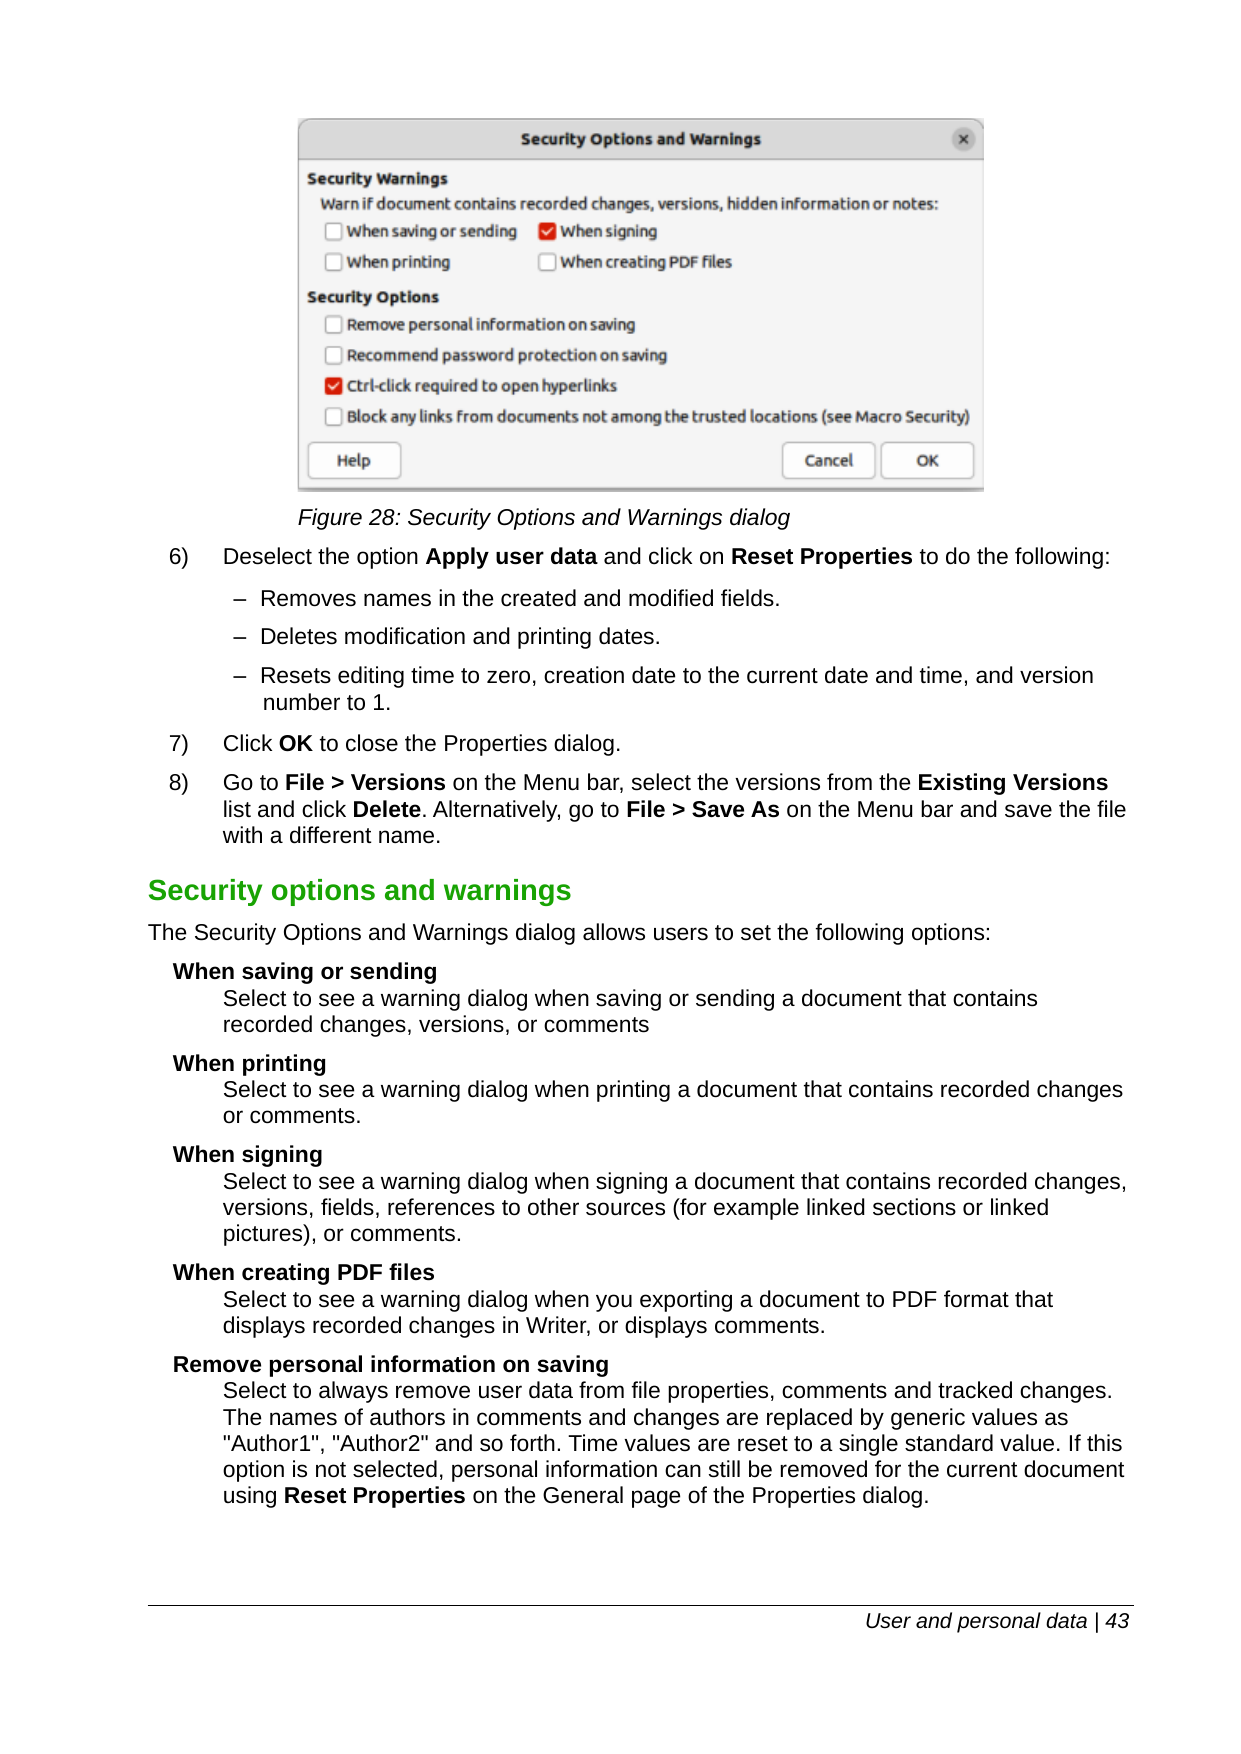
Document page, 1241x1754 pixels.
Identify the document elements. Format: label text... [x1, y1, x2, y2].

list Deselect the option Apply user data and click on Reset Properties to do the following: [189, 543, 1134, 569]
text Select to see a warning dialog when saving or sending a document that contains recorded changes, versions, or comments [223, 984, 1134, 1037]
list Resets editing time to zero, creation date to the current date and time, and version number to 1. [230, 659, 1134, 718]
text When creating PDF files [173, 1259, 1134, 1286]
list Go to File > Versions on the Menu bar, select the versions from the Existing Versions list and click Delete. Alternatively, go to File > Save As on the Menu bar and save the file with a different name. [189, 769, 1134, 848]
text When saving or sending [173, 958, 1134, 984]
text Select to always remove user data from file properties, comments and tracked changes. The names of authors in comments and changes are replaced by generic values as "Author1", "Author2" and so forth. Time values are reset to a single standard value. If this option is not selected, personal information can still be removed for the current document using Reset Properties on the General page of the Properties dialog. [223, 1377, 1134, 1509]
list Deletes modification and printing dates. [230, 620, 1134, 650]
text The Security Options and Warnings dialog allows users to set the following options: [148, 919, 1134, 946]
text When printing [173, 1050, 1134, 1076]
list Click OK to close the Properties dialog. [189, 730, 1134, 757]
text Figure 28: Security Options and Warnings dialog [298, 504, 984, 530]
text Select to see a warning dialog when signing a document that contains recorded changes, versions, fields, references to other sources (for example linked sections or linked pictures), or comments. [223, 1168, 1134, 1247]
subtitle Security options and warnings [148, 873, 1134, 907]
picture [297, 118, 984, 492]
text When signing [173, 1141, 1134, 1168]
text Remove personal information on saving [173, 1351, 1134, 1377]
text Select to see a warning dialog when printing a document that contains recorded changes or comments. [223, 1076, 1134, 1129]
list Removes names in the created and modified fields. [230, 582, 1134, 611]
text Select to see a warning dialog when you exporting a document to PDF format that displays recorded changes in Writer, or displays comments. [223, 1286, 1134, 1338]
